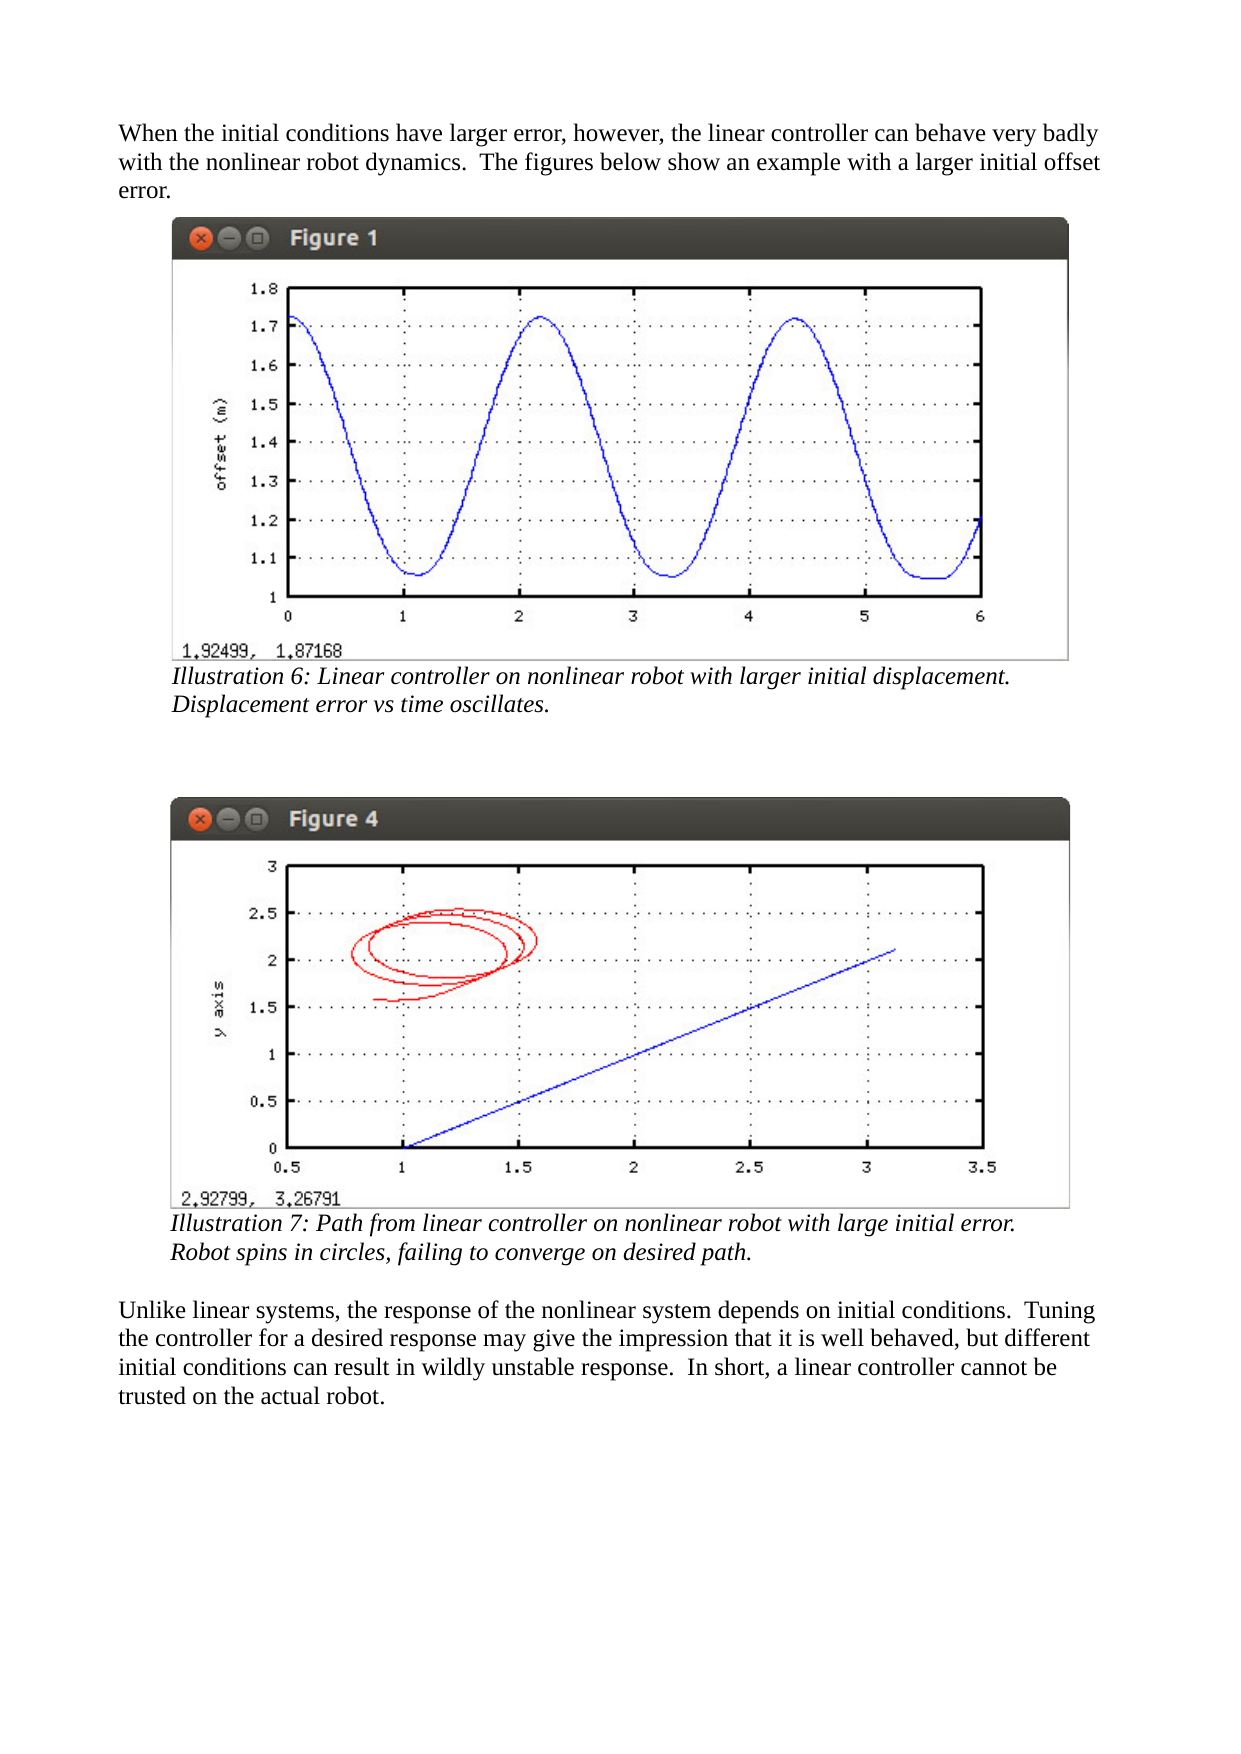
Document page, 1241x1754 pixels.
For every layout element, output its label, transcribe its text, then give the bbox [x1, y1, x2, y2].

text Illustration 6: Linear controller on nonlinear robot with larger initial displacement. Displacement error vs time oscillates. [172, 661, 1068, 718]
picture [171, 217, 1069, 661]
picture [170, 797, 1071, 1209]
text Unlike linear systems, the response of the nonlinear system depends on initial conditions. Tuning the controller for a desired response may give the impression that it is well behaved, but different initial conditions can result in wildly unstable response. In short, a linear controller cannot be trusted on the actual robot. [118, 1295, 1122, 1410]
text Illustration 7: Path from linear controller on nonlinear robot with large initial error. Robot spins in circles, failing to converge on desired path. [170, 1209, 1070, 1266]
text When the initial conditions have larger error, however, the linear controller can behave very badly with the nonlinear robot dynamics. The figures below show an example with a larger initial offset error. [118, 118, 1122, 204]
